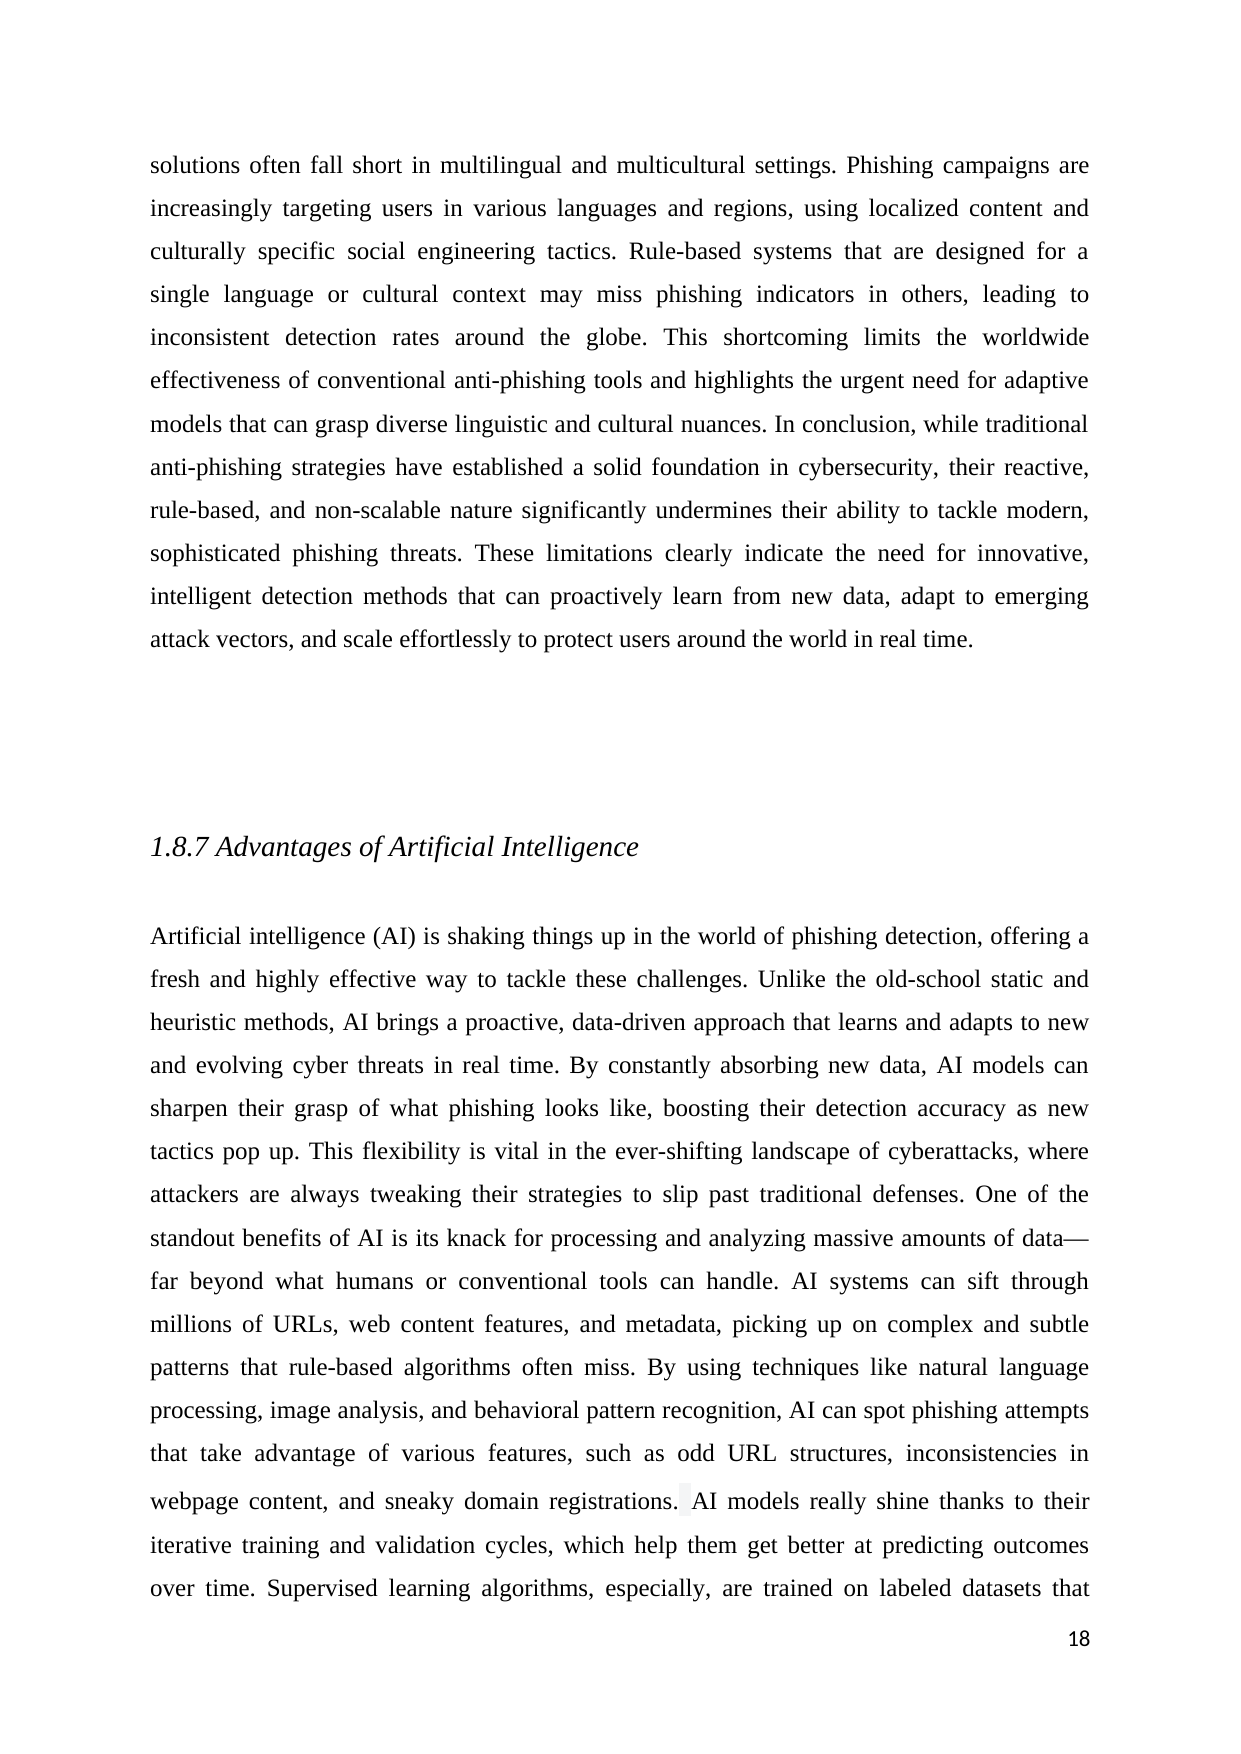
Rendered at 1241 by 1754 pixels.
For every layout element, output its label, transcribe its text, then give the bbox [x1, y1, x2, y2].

text solutions often fall short in multilingual and multicultural settings. Phishing campaigns are increasingly targeting users in various languages and regions, using localized content and culturally specific social engineering tactics. Rule-based systems that are designed for a single language or cultural context may miss phishing indicators in others, leading to inconsistent detection rates around the globe. This shortcoming limits the worldwide effectiveness of conventional anti-phishing tools and highlights the urgent need for adaptive models that can grasp diverse linguistic and cultural nuances. In conclusion, while traditional anti-phishing strategies have established a solid foundation in cybersecurity, their reactive, rule-based, and non-scalable nature significantly undermines their ability to tackle modern, sophisticated phishing threats. These limitations clearly indicate the need for innovative, intelligent detection methods that can proactively learn from new data, adapt to emerging attack vectors, and scale effortlessly to protect users around the world in real time. [150, 150, 1090, 653]
text Artificial intelligence (AI) is shaking things up in the world of phishing detection, offering a fresh and highly effective way to tackle these challenges. Unlike the old-school static and heuristic methods, AI brings a proactive, data-driven approach that learns and adapts to new and evolving cyber threats in real time. By constantly absorbing new data, AI models can sharpen their grasp of what phishing looks like, boosting their detection accuracy as new tactics pop up. This flexibility is vital in the ever-shifting landscape of cyberattacks, where attackers are always tweaking their strategies to slip past traditional defenses. One of the standout benefits of AI is its knack for processing and analyzing massive amounts of data—far beyond what humans or conventional tools can handle. AI systems can sift through millions of URLs, web content features, and metadata, picking up on complex and subtle patterns that rule-based algorithms often miss. By using techniques like natural language processing, image analysis, and behavioral pattern recognition, AI can spot phishing attempts that take advantage of various features, such as odd URL structures, inconsistencies in webpage content, and sneaky domain registrations. AI models really shine thanks to their iterative training and validation cycles, which help them get better at predicting outcomes over time. Supervised learning algorithms, especially, are trained on labeled datasets that [150, 921, 1090, 1602]
text 1.8.7 Advantages of Artificial Intelligence [150, 829, 1090, 862]
